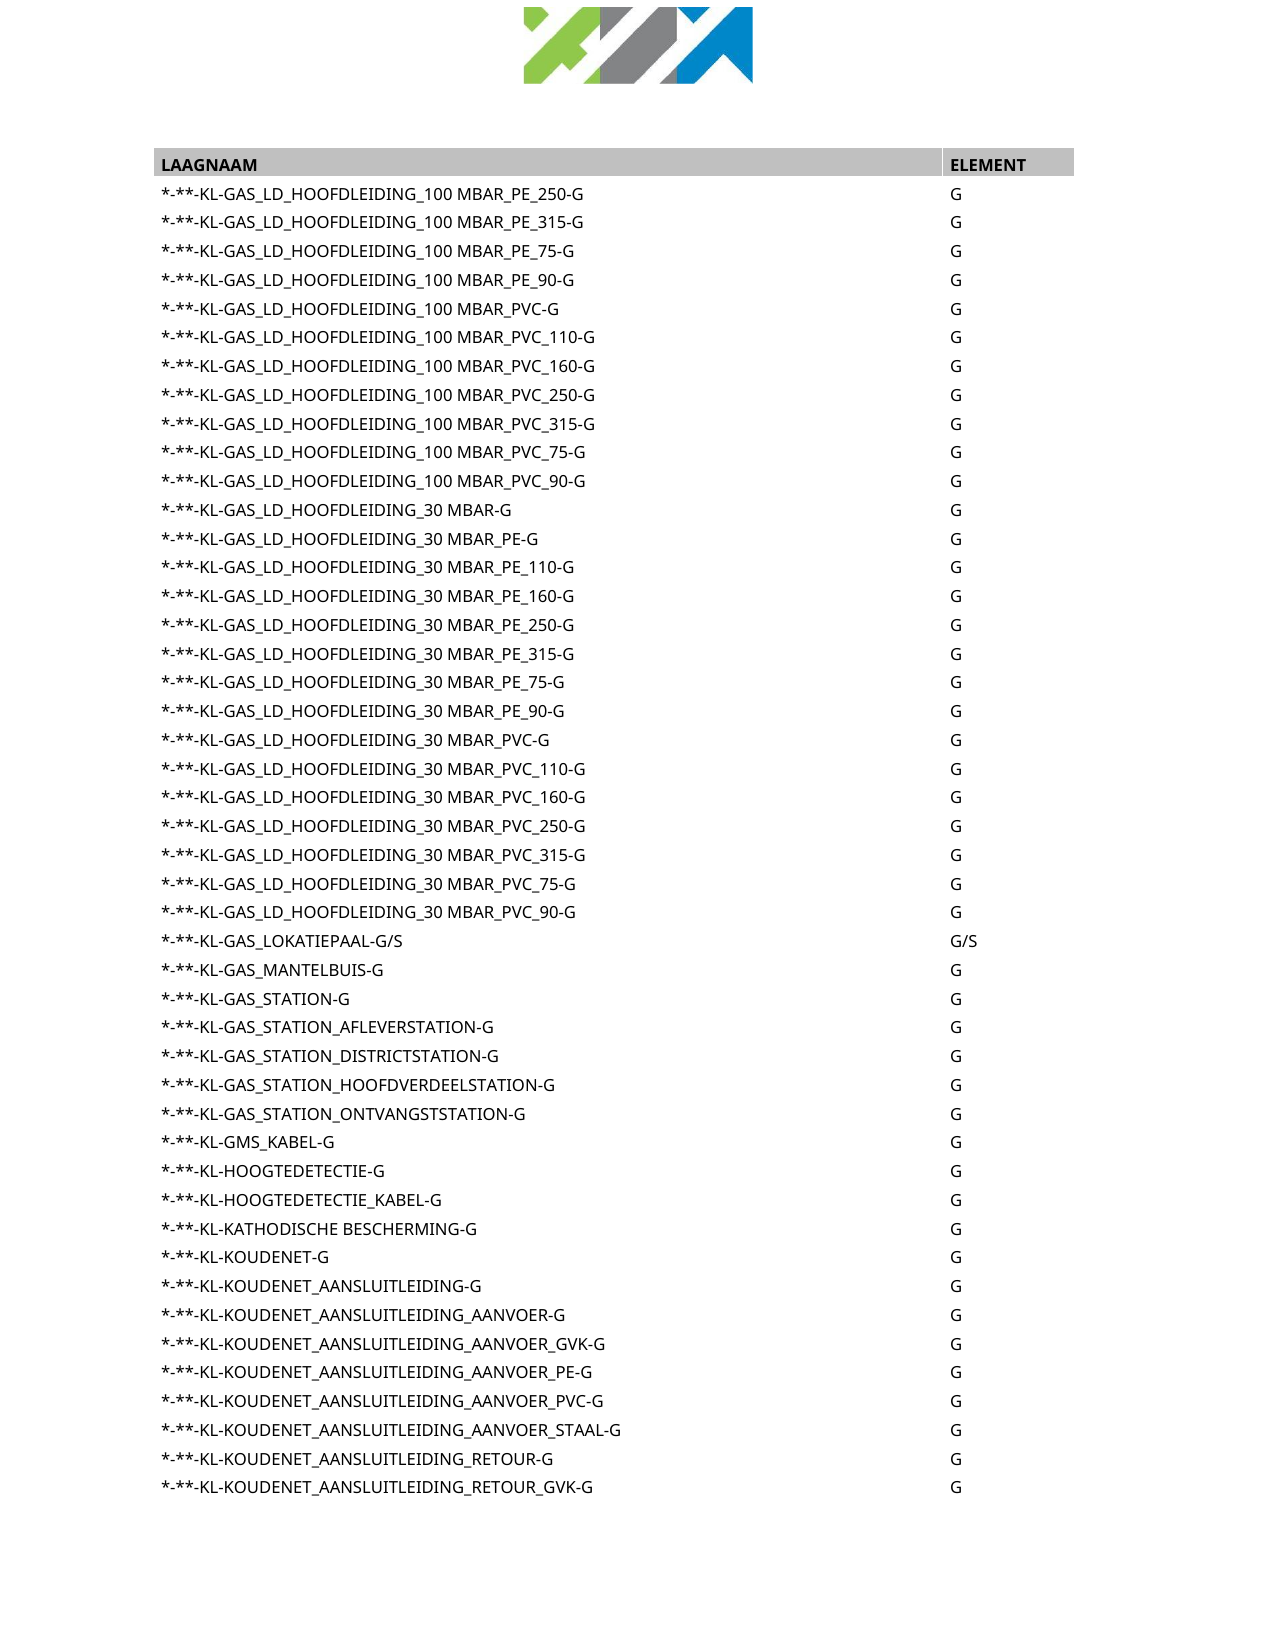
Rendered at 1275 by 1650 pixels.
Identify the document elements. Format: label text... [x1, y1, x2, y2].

table_cell G [943, 1326, 1074, 1355]
table_cell *-**-KL-KATHODISCHE BESCHERMING-G [154, 1211, 942, 1240]
table_cell G [943, 780, 1074, 809]
table_cell G [943, 1269, 1074, 1298]
table_cell *-**-KL-GAS_LD_HOOFDLEIDING_30 MBAR_PVC_110-G [154, 751, 942, 780]
table_cell *-**-KL-GMS_KABEL-G [154, 1125, 942, 1154]
table_cell G [943, 464, 1074, 493]
table_cell G [943, 1470, 1074, 1499]
table_cell G [943, 723, 1074, 751]
table_cell *-**-KL-GAS_LD_HOOFDLEIDING_30 MBAR_PE_110-G [154, 550, 942, 579]
table_cell *-**-KL-GAS_LD_HOOFDLEIDING_100 MBAR_PVC_250-G [154, 378, 942, 406]
table_cell *-**-KL-GAS_LD_HOOFDLEIDING_30 MBAR_PVC_250-G [154, 809, 942, 838]
table_cell *-**-KL-GAS_LD_HOOFDLEIDING_100 MBAR_PE_250-G [154, 176, 942, 205]
table_cell G [943, 435, 1074, 464]
table_cell G [943, 895, 1074, 924]
table_cell *-**-KL-GAS_LOKATIEPAAL-G/S [154, 924, 942, 953]
table_cell G [943, 205, 1074, 234]
table_cell *-**-KL-GAS_LD_HOOFDLEIDING_100 MBAR_PVC_75-G [154, 435, 942, 464]
table_cell G [943, 521, 1074, 550]
table_cell *-**-KL-GAS_LD_HOOFDLEIDING_100 MBAR_PVC_160-G [154, 349, 942, 378]
table_cell G [943, 550, 1074, 579]
table_cell *-**-KL-GAS_LD_HOOFDLEIDING_30 MBAR_PVC_315-G [154, 838, 942, 866]
table_cell G [943, 493, 1074, 521]
table_cell *-**-KL-GAS_LD_HOOFDLEIDING_30 MBAR_PVC_75-G [154, 866, 942, 895]
table_cell G [943, 1240, 1074, 1269]
table_cell *-**-KL-GAS_LD_HOOFDLEIDING_100 MBAR_PVC_110-G [154, 320, 942, 349]
table_cell G [943, 1010, 1074, 1039]
table_cell *-**-KL-GAS_LD_HOOFDLEIDING_100 MBAR_PVC_315-G [154, 406, 942, 435]
table_cell *-**-KL-GAS_LD_HOOFDLEIDING_30 MBAR_PVC_160-G [154, 780, 942, 809]
table_cell *-**-KL-GAS_LD_HOOFDLEIDING_30 MBAR_PE_75-G [154, 665, 942, 694]
table_cell *-**-KL-HOOGTEDETECTIE_KABEL-G [154, 1183, 942, 1211]
table_cell G/S [943, 924, 1074, 953]
table_cell *-**-KL-GAS_LD_HOOFDLEIDING_100 MBAR_PVC_90-G [154, 464, 942, 493]
table_cell G [943, 176, 1074, 205]
table_cell *-**-KL-GAS_STATION_AFLEVERSTATION-G [154, 1010, 942, 1039]
table_cell G [943, 320, 1074, 349]
table_cell G [943, 349, 1074, 378]
table_cell *-**-KL-GAS_STATION_HOOFDVERDEELSTATION-G [154, 1068, 942, 1096]
table_cell G [943, 866, 1074, 895]
table_cell G [943, 263, 1074, 291]
table_cell *-**-KL-KOUDENET-G [154, 1240, 942, 1269]
table_cell G [943, 608, 1074, 636]
table_cell G [943, 981, 1074, 1010]
table_cell *-**-KL-GAS_LD_HOOFDLEIDING_100 MBAR_PE_75-G [154, 234, 942, 263]
table_cell *-**-KL-GAS_STATION-G [154, 981, 942, 1010]
table_cell *-**-KL-GAS_LD_HOOFDLEIDING_30 MBAR-G [154, 493, 942, 521]
table_cell *-**-KL-KOUDENET_AANSLUITLEIDING-G [154, 1269, 942, 1298]
table_cell G [943, 1413, 1074, 1441]
table_cell G [943, 1298, 1074, 1326]
table_cell *-**-KL-GAS_LD_HOOFDLEIDING_30 MBAR_PE_250-G [154, 608, 942, 636]
table_cell G [943, 1154, 1074, 1183]
table_cell G [943, 665, 1074, 694]
table_cell G [943, 234, 1074, 263]
table_cell *-**-KL-HOOGTEDETECTIE-G [154, 1154, 942, 1183]
table_cell G [943, 809, 1074, 838]
table_cell G [943, 1441, 1074, 1470]
table_cell *-**-KL-GAS_LD_HOOFDLEIDING_30 MBAR_PVC_90-G [154, 895, 942, 924]
table_cell G [943, 1183, 1074, 1211]
table_cell *-**-KL-GAS_MANTELBUIS-G [154, 953, 942, 981]
table_cell *-**-KL-GAS_STATION_DISTRICTSTATION-G [154, 1039, 942, 1068]
table_cell *-**-KL-KOUDENET_AANSLUITLEIDING_AANVOER-G [154, 1298, 942, 1326]
table_cell G [943, 694, 1074, 723]
table_cell *-**-KL-KOUDENET_AANSLUITLEIDING_RETOUR-G [154, 1441, 942, 1470]
table_cell G [943, 1039, 1074, 1068]
table_cell G [943, 1096, 1074, 1125]
table_cell *-**-KL-KOUDENET_AANSLUITLEIDING_AANVOER_PVC-G [154, 1384, 942, 1413]
table_cell G [943, 291, 1074, 320]
table_cell G [943, 838, 1074, 866]
table_cell *-**-KL-GAS_LD_HOOFDLEIDING_30 MBAR_PVC-G [154, 723, 942, 751]
table_cell *-**-KL-GAS_STATION_ONTVANGSTSTATION-G [154, 1096, 942, 1125]
table_header ELEMENT [943, 148, 1074, 176]
table_cell *-**-KL-KOUDENET_AANSLUITLEIDING_AANVOER_PE-G [154, 1355, 942, 1384]
table_cell *-**-KL-KOUDENET_AANSLUITLEIDING_RETOUR_GVK-G [154, 1470, 942, 1499]
table_cell *-**-KL-GAS_LD_HOOFDLEIDING_30 MBAR_PE_315-G [154, 636, 942, 665]
table_cell *-**-KL-KOUDENET_AANSLUITLEIDING_AANVOER_STAAL-G [154, 1413, 942, 1441]
table_cell G [943, 636, 1074, 665]
table_cell G [943, 953, 1074, 981]
table_cell G [943, 1384, 1074, 1413]
table_cell G [943, 378, 1074, 406]
table_cell *-**-KL-GAS_LD_HOOFDLEIDING_100 MBAR_PE_315-G [154, 205, 942, 234]
table_cell G [943, 751, 1074, 780]
table_cell *-**-KL-GAS_LD_HOOFDLEIDING_30 MBAR_PE_160-G [154, 579, 942, 608]
table_header LAAGNAAM [154, 148, 942, 176]
table_cell G [943, 1125, 1074, 1154]
table_cell *-**-KL-GAS_LD_HOOFDLEIDING_100 MBAR_PE_90-G [154, 263, 942, 291]
table_cell G [943, 1211, 1074, 1240]
table_cell G [943, 579, 1074, 608]
table_cell *-**-KL-GAS_LD_HOOFDLEIDING_30 MBAR_PE-G [154, 521, 942, 550]
table_cell *-**-KL-KOUDENET_AANSLUITLEIDING_AANVOER_GVK-G [154, 1326, 942, 1355]
table_cell G [943, 1068, 1074, 1096]
table_cell G [943, 1355, 1074, 1384]
table_cell *-**-KL-GAS_LD_HOOFDLEIDING_100 MBAR_PVC-G [154, 291, 942, 320]
table_cell G [943, 406, 1074, 435]
table_cell *-**-KL-GAS_LD_HOOFDLEIDING_30 MBAR_PE_90-G [154, 694, 942, 723]
